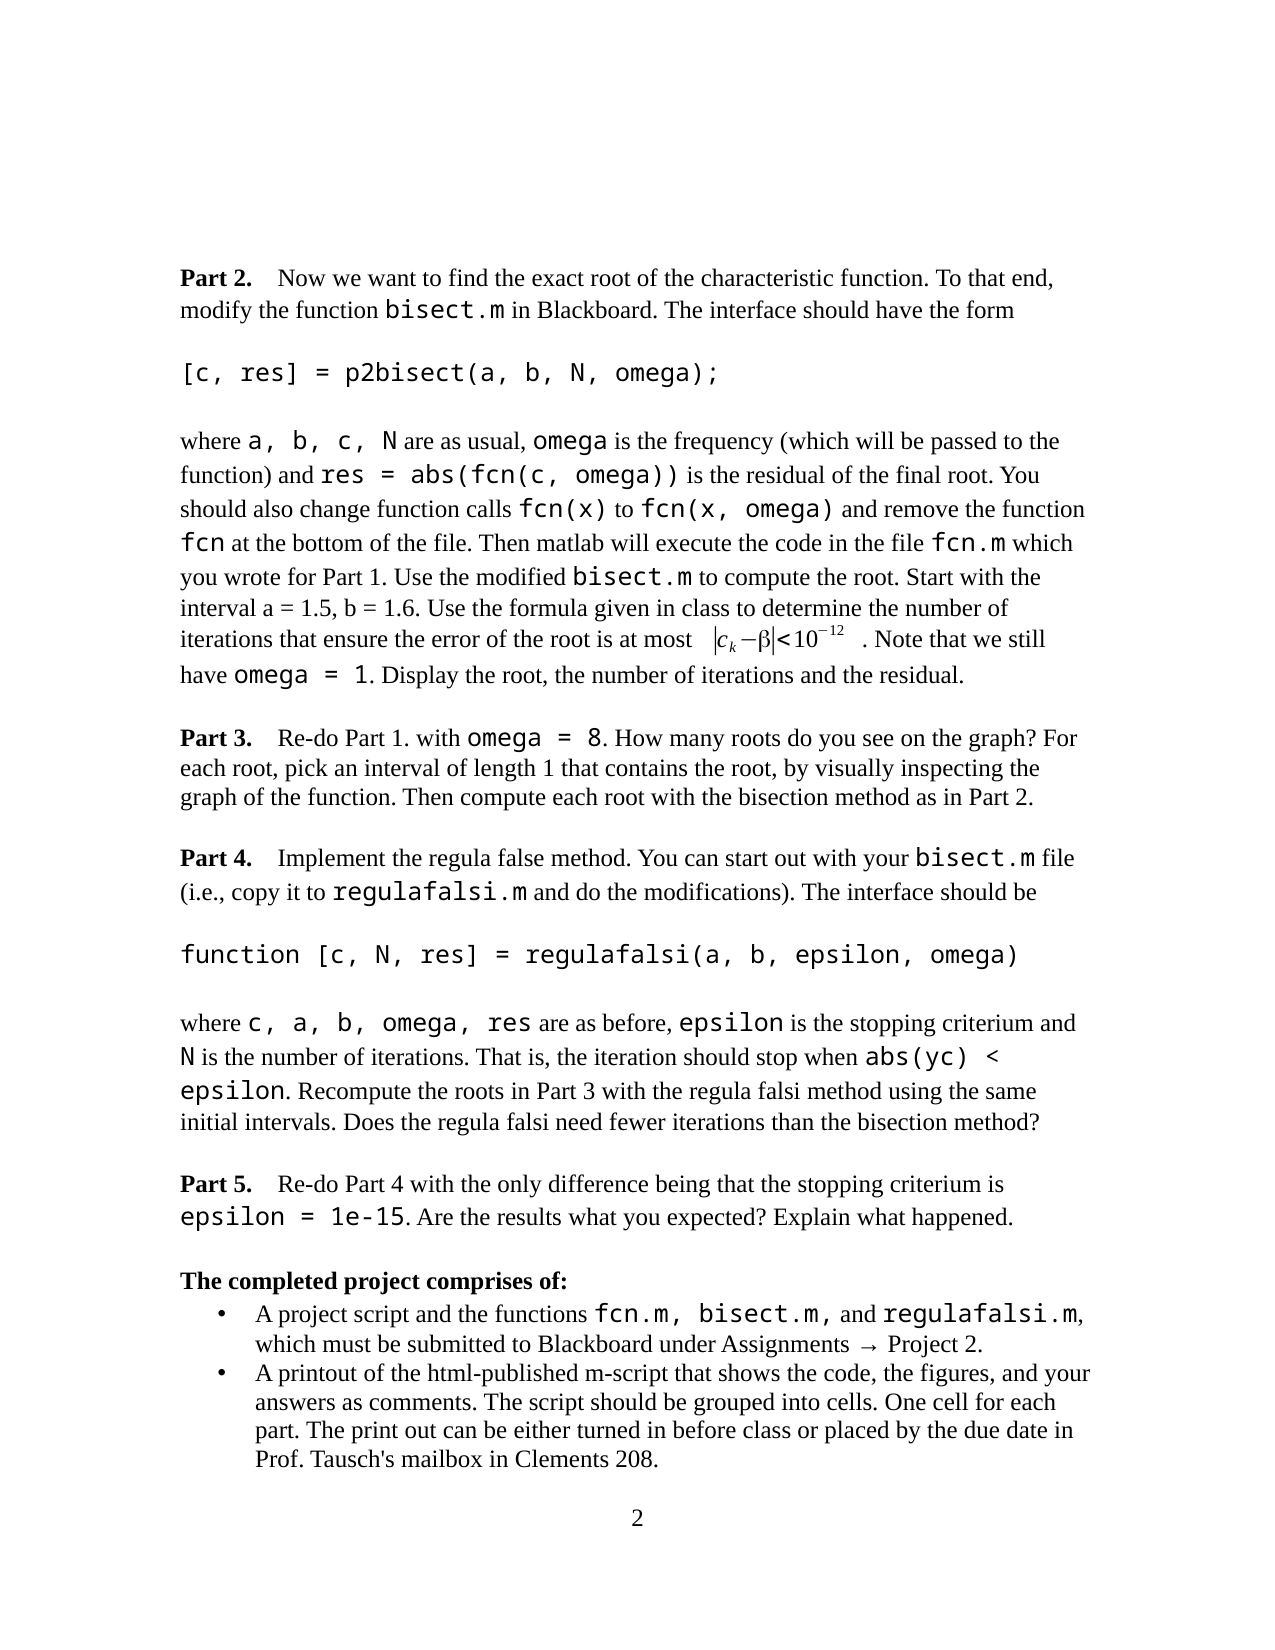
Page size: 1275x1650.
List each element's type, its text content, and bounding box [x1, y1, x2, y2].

text Part 4. Implement the regula false method. You can start out with your bisect.m file (i.e., copy it to regulafalsi.m and do the modifications). The interface should be [180, 839, 1095, 908]
text Part 5. Re-do Part 4 with the only difference being that the stopping criterium is epsilon = 1e-15. Are the results what you expected? Explain what happened. [180, 1169, 1095, 1232]
text Part 2. Now we want to find the exact root of the characteristic function. To that end, modify the function bisect.m in Blackboard. The interface should have the form [180, 263, 1095, 325]
text Part 3. Re-do Part 1. with omega = 8. How many roots do you see on the graph? For each root, pick an interval of length 1 that contains the root, by visually inspecting the graph of the function. Then compute each root with the bisection method as in Part 2. [180, 719, 1095, 811]
text where a, b, c, N are as usual, omega is the frequency (which will be passed to the function) and res = abs(fcn(c, omega)) is the residual of the final root. You should also change function calls fcn(x) to fcn(x, omega) and remove the function fcn at the bottom of the file. Then matlab will execute the code in the file fcn.m which you wrote for Part 1. Use the modified bisect.m to compute the root. Start with the interval a = 1.5, b = 1.6. Use the formula given in class to determine the number of iterations that ensure the error of the root is at most. Note that we still have omega = 1. Display the root, the number of iterations and the residual. [180, 422, 1095, 691]
list A printout of the html-published m-script that shows the code, the figures, and your answers as comments. The script should be grouped into cells. One cell for each part. The print out can be either turned in before class or placed by the due date in Prof. Tausch's mailbox in Clements 208. [217, 1358, 1095, 1473]
text [c, res] = p2bisect(a, b, N, omega); [180, 354, 1095, 388]
text function [c, N, res] = regulafalsi(a, b, epsilon, omega) [180, 936, 1095, 971]
list A project script and the functions fcn.m, bisect.m, and regulafalsi.m, which must be submitted to Blackboard under Assignments → Project 2. [217, 1295, 1095, 1358]
text where c, a, b, omega, res are as before, epsilon is the stopping criterium and N is the number of iterations. That is, the iteration should stop when abs(yc) < epsilon. Recompute the roots in Part 3 with the regula falsi method using the same initial intervals. Does the regula falsi need fewer iterations than the bisection method? [180, 1004, 1095, 1136]
text The completed project comprises of: [180, 1266, 1095, 1295]
